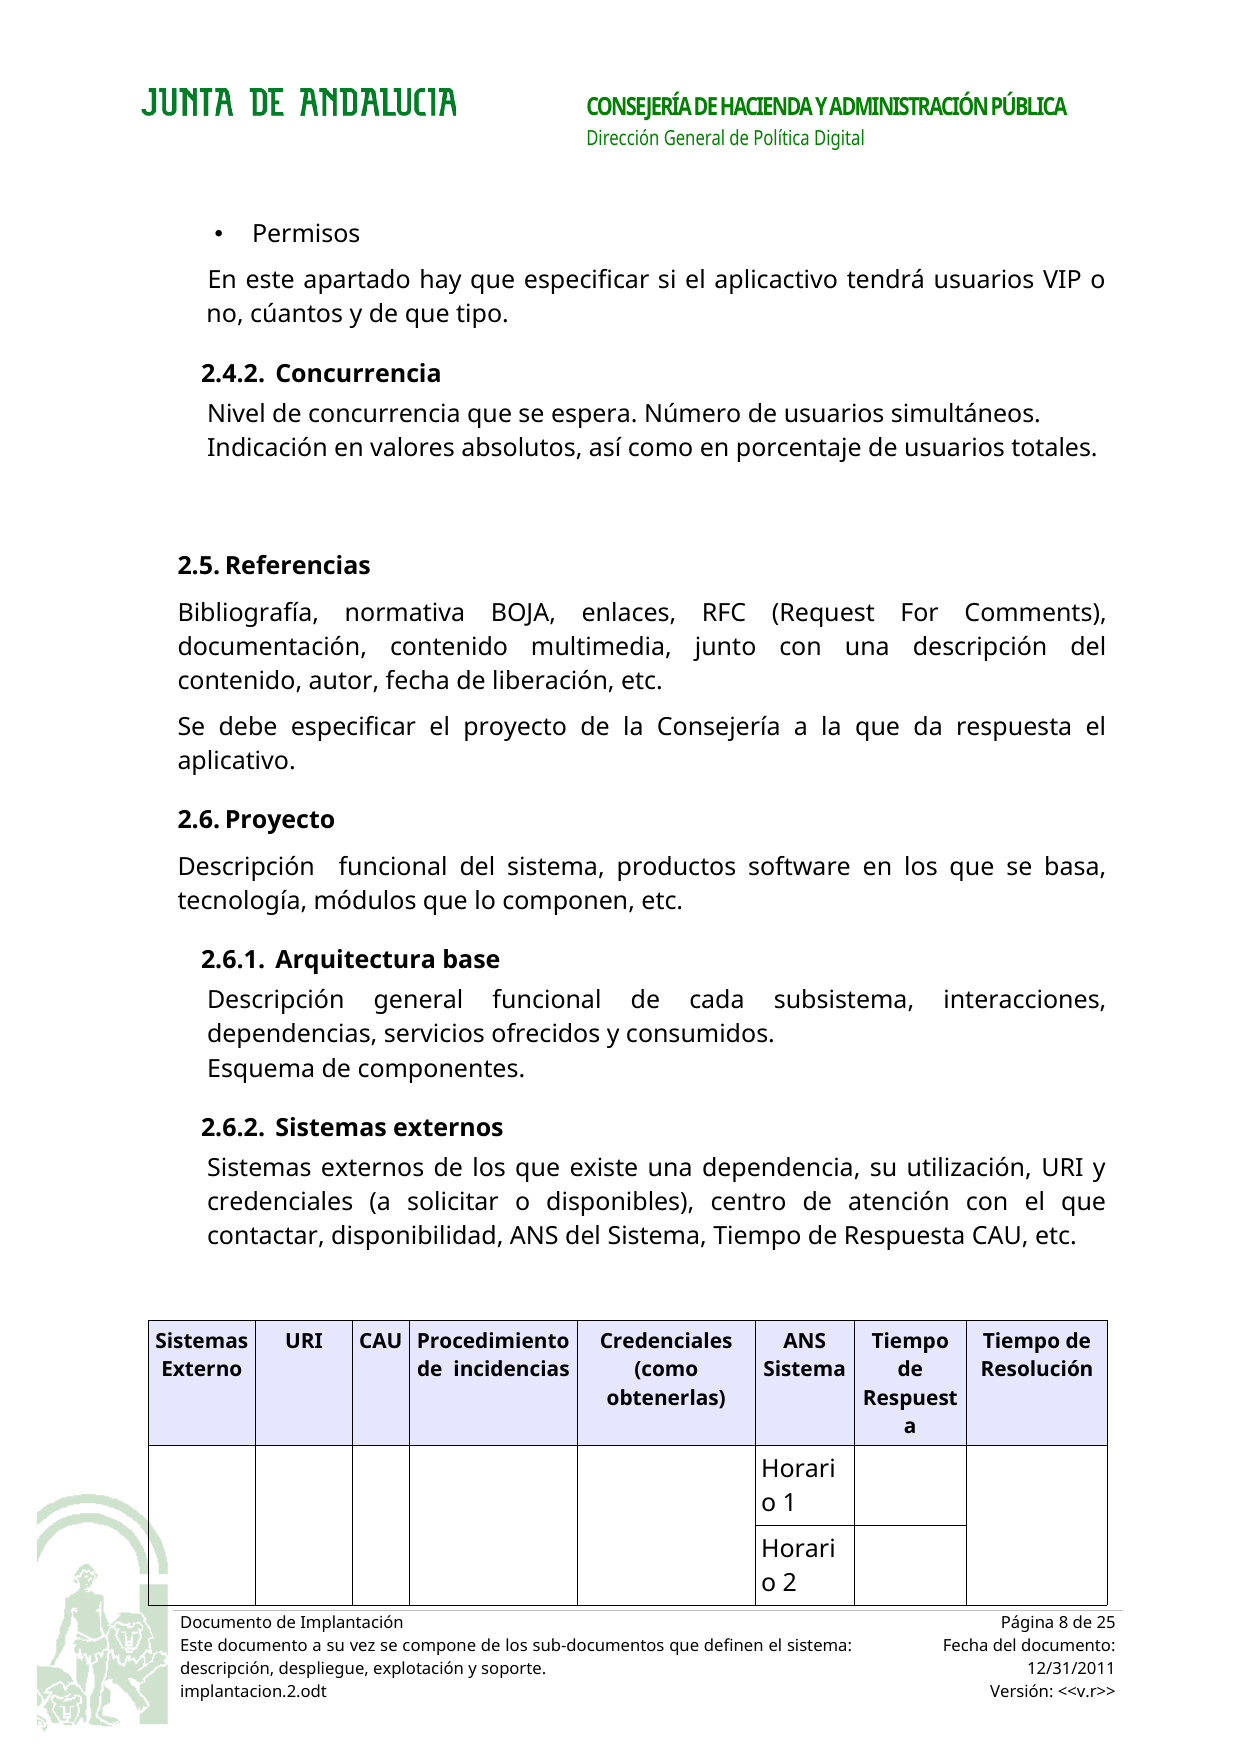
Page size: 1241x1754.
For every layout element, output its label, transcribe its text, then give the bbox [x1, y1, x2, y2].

table_header Credenciales (como obtenerlas) [578, 1321, 755, 1445]
table_header ANS Sistema [756, 1321, 854, 1445]
table_cell [256, 1446, 352, 1604]
table_cell [353, 1446, 409, 1604]
table_cell [967, 1446, 1107, 1604]
table_header CAU [353, 1321, 409, 1445]
text En este apartado hay que especificar si el aplicactivo tendrá usuarios VIP o no, cúantos y de que tipo. [206, 262, 1107, 330]
table_cell [578, 1446, 755, 1604]
subtitle Referencias [177, 548, 1107, 582]
table_cell Horario 1 [756, 1446, 854, 1525]
subtitle Sistemas externos [201, 1109, 1107, 1143]
subtitle Concurrencia [201, 355, 1107, 389]
text Nivel de concurrencia que se espera. Número de usuarios simultáneos. [207, 396, 1107, 429]
table_header URI [256, 1321, 352, 1445]
text Descripción funcional del sistema, productos software en los que se basa, tecnología, módulos que lo componen, etc. [177, 849, 1107, 917]
picture [141, 88, 457, 116]
list Permisos [214, 216, 1107, 250]
text Esquema de componentes. [207, 1050, 1107, 1084]
subtitle Proyecto [177, 802, 1107, 836]
text Descripción general funcional de cada subsistema, interacciones, dependencias, servicios ofrecidos y consumidos. [207, 982, 1107, 1050]
table_cell [149, 1446, 255, 1604]
table_cell [855, 1446, 966, 1525]
table_header Sistemas Externo [149, 1321, 255, 1445]
text Se debe especificar el proyecto de la Consejería a la que da respuesta el aplicativo. [177, 709, 1107, 777]
text Bibliografía, normativa BOJA, enlaces, RFC (Request For Comments), documentación, contenido multimedia, junto con una descripción del contenido, autor, fecha de liberación, etc. [177, 594, 1107, 696]
table_header Tiempo de Respuesta [855, 1321, 966, 1445]
table_header Procedimiento de incidencias [410, 1321, 577, 1445]
subtitle Arquitectura base [201, 942, 1107, 976]
table_header Tiempo de Resolución [967, 1321, 1107, 1445]
table_cell [410, 1446, 577, 1604]
text Indicación en valores absolutos, así como en porcentaje de usuarios totales. [207, 429, 1107, 464]
table_cell [855, 1526, 966, 1604]
table_cell Horario 2 [756, 1526, 854, 1604]
text Sistemas externos de los que existe una dependencia, su utilización, URI y credenciales (a solicitar o disponibles), centro de atención con el que contactar, disponibilidad, ANS del Sistema, Tiempo de Respuesta CAU, etc. [207, 1149, 1107, 1252]
